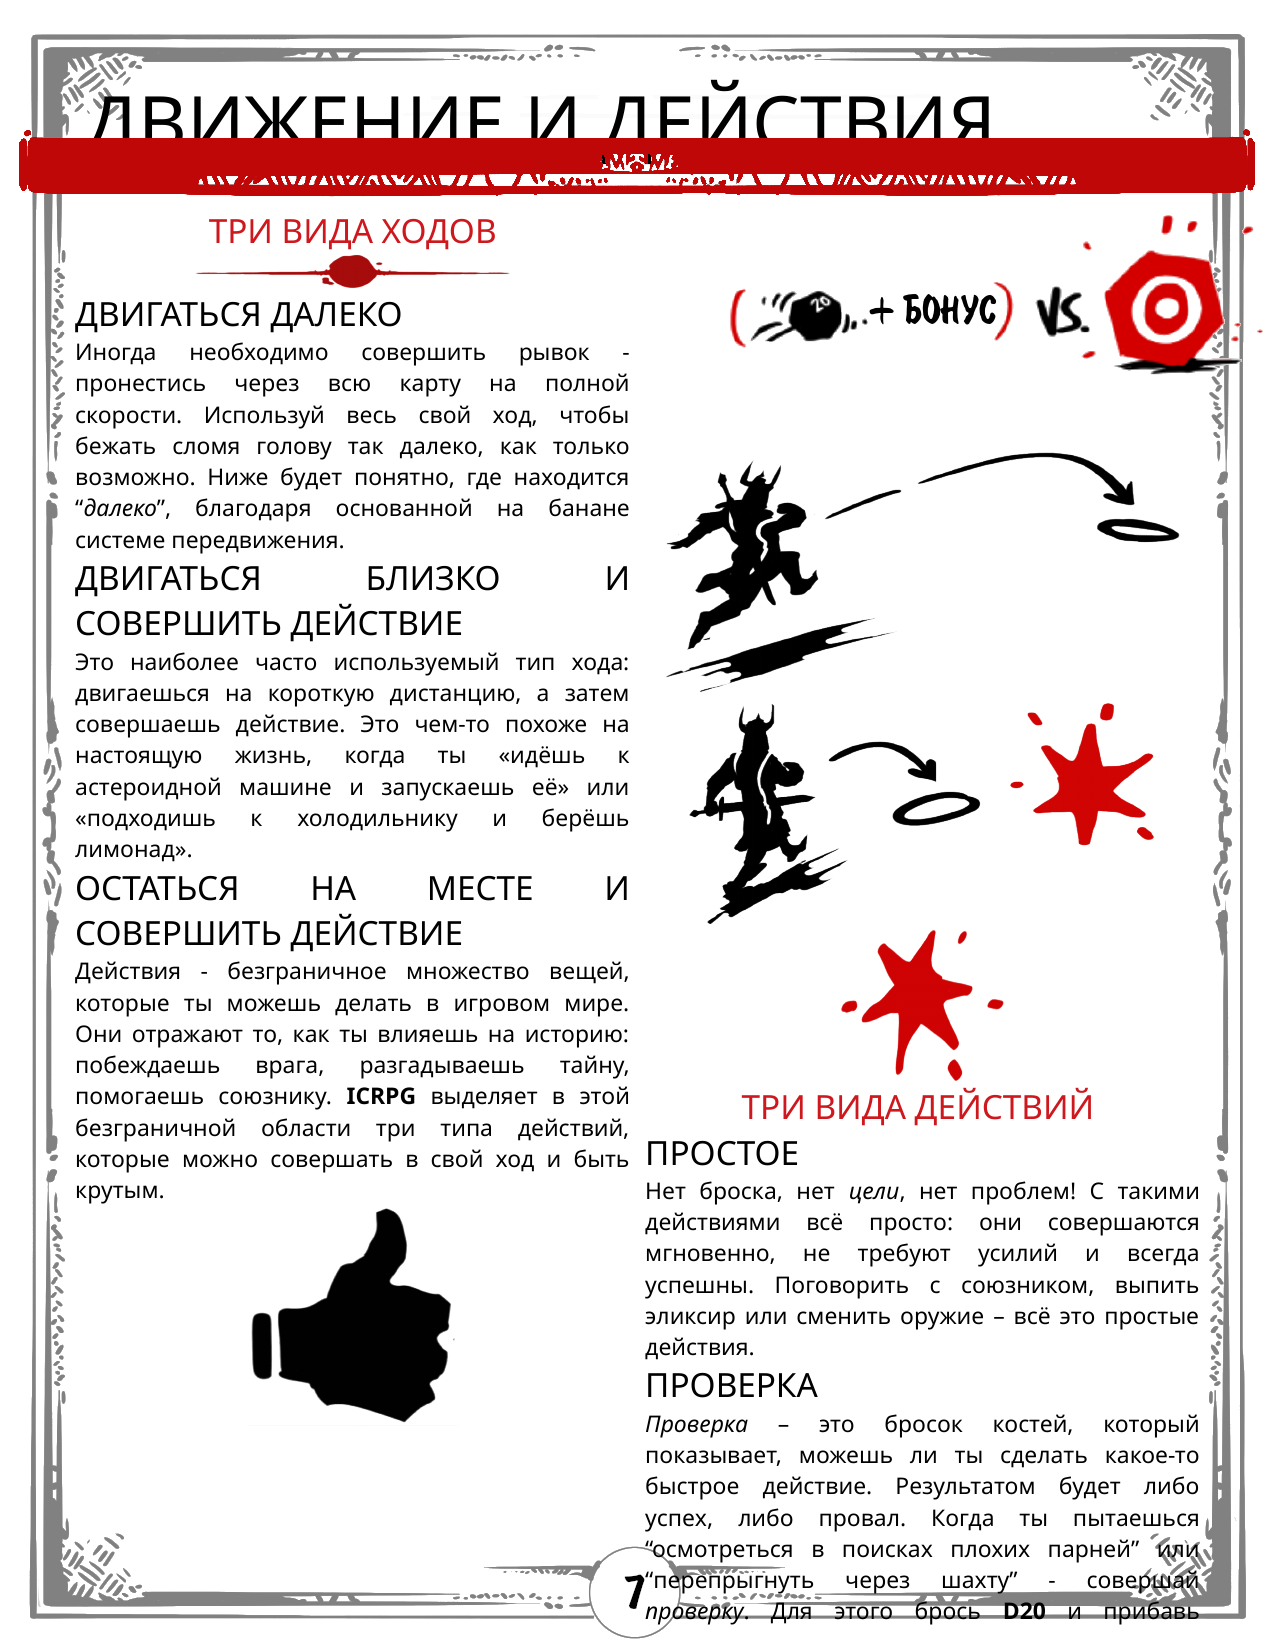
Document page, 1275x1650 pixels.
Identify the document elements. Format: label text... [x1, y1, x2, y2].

subtitle ТРИ ВИДА ХОДОВ [75, 208, 630, 291]
subtitle ПРОВЕРКА [645, 1362, 1200, 1408]
subtitle ОСТАТЬСЯ НА МЕСТЕ И СОВЕРШИТЬ ДЕЙСТВИЕ [75, 864, 630, 955]
picture [0, 6, 1275, 1647]
text Это наиболее часто используемый тип хода: двигаешься на короткую дистанцию, а затем совершаешь действие. Это чем-то похоже на настоящую жизнь, когда ты «идёшь к астероидной машине и запускаешь её» или «подходишь к холодильнику и берёшь лимонад». [75, 646, 630, 864]
subtitle ДВИГАТЬСЯ ДАЛЕКО [75, 291, 630, 336]
text Иногда необходимо совершить рывок - пронестись через всю карту на полной скорости. Используй весь свой ход, чтобы бежать сломя голову так далеко, как только возможно. Ниже будет понятно, где находится “далеко”, благодаря основанной на банане системе передвижения. [75, 336, 630, 555]
text Действия - безграничное множество вещей, которые ты можешь делать в игровом мире. Они отражают то, как ты влияешь на историю: побеждаешь врага, разгадываешь тайну, помогаешь союзнику. ICRPG выделяет в этой безграничной области три типа действий, которые можно совершать в свой ход и быть крутым. [75, 955, 630, 1205]
subtitle ДВИГАТЬСЯ БЛИЗКО И СОВЕРШИТЬ ДЕЙСТВИЕ [75, 555, 630, 646]
subtitle ТРИ ВИДА ДЕЙСТВИЙ [645, 1084, 1191, 1129]
subtitle ПРОСТОЕ [645, 1129, 1200, 1175]
text Нет броска, нет цели, нет проблем! С такими действиями всё просто: они совершаются мгновенно, не требуют усилий и всегда успешны. Поговорить с союзником, выпить эликсир или сменить оружие – всё это простые действия. [645, 1175, 1200, 1362]
text Проверка – это бросок костей, который показывает, можешь ли ты сделать какое-то быстрое действие. Результатом будет либо успех, либо провал. Когда ты пытаешься “осмотреться в поисках плохих парней” или “перепрыгнуть через шахту” - совершай проверку. Для этого брось D20 и прибавь [645, 1408, 1200, 1626]
